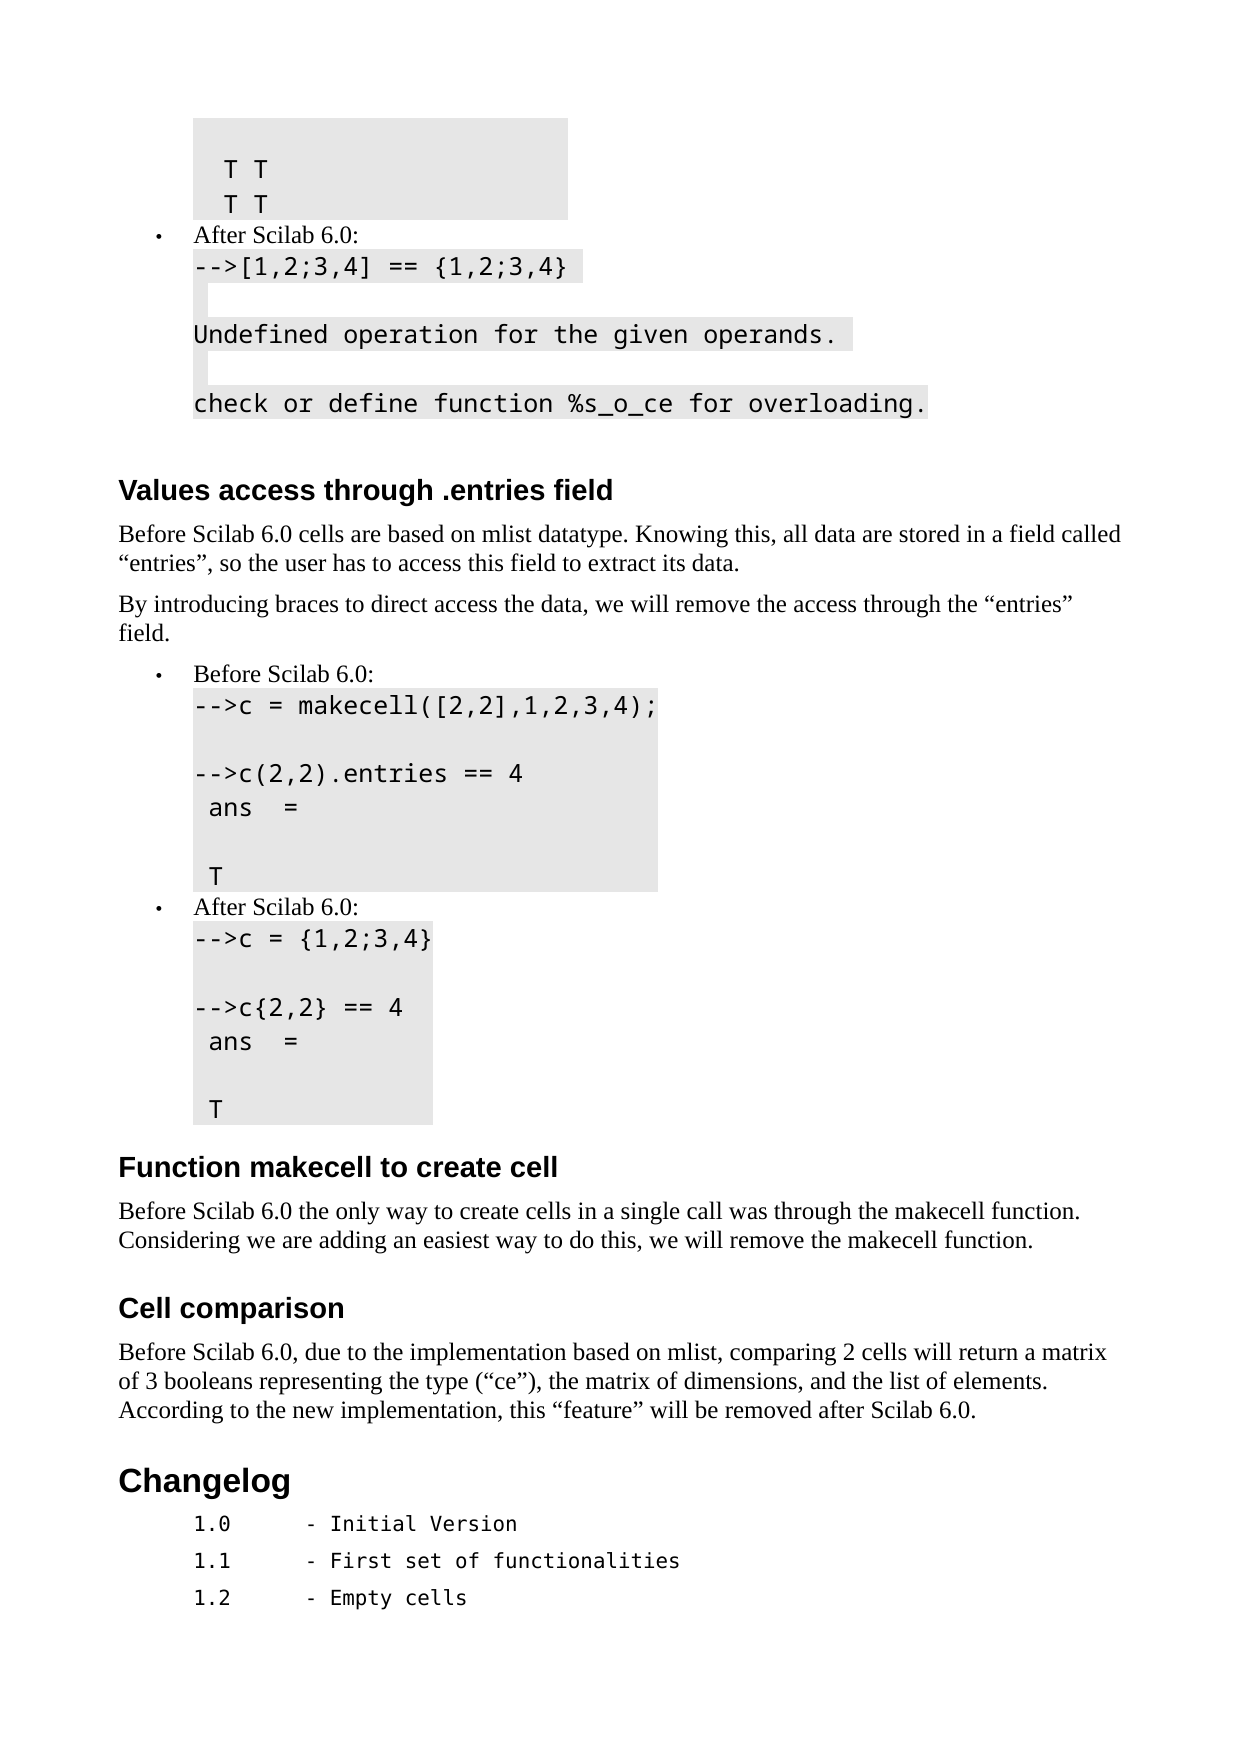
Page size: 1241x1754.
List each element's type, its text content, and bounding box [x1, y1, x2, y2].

text By introducing braces to direct access the data, we will remove the access through the “entries” field. [118, 589, 1122, 647]
text Before Scilab 6.0 cells are based on mlist datatype. Knowing this, all data are stored in a field called “entries”, so the user has to access this field to extract its data. [118, 519, 1122, 577]
list T T T T [156, 118, 1122, 220]
list After Scilab 6.0: -->c = {1,2;3,4} -->c{2,2} == 4 ans = T [156, 892, 1122, 1125]
list Before Scilab 6.0: -->c = makecell([2,2],1,2,3,4); -->c(2,2).entries == 4 ans = T [156, 659, 1122, 892]
text Before Scilab 6.0 the only way to create cells in a single call was through the makecell function. Considering we are adding an easiest way to do this, we will remove the makecell function. [118, 1196, 1122, 1254]
list After Scilab 6.0: -->[1,2;3,4] == {1,2;3,4} Undefined operation for the given operands. check or define function %s_o_ce for overloading. [156, 220, 1122, 419]
list - Initial Version [193, 1512, 1122, 1537]
text Before Scilab 6.0, due to the implementation based on mlist, comparing 2 cells will return a matrix of 3 booleans representing the type (“ce”), the matrix of dimensions, and the list of elements. According to the new implementation, this “feature” will be removed after Scilab 6.0. [118, 1337, 1122, 1424]
subtitle Cell comparison [118, 1291, 1122, 1325]
list - Empty cells [193, 1586, 1122, 1610]
subtitle Changelog [118, 1461, 1122, 1500]
subtitle Function makecell to create cell [118, 1150, 1122, 1184]
subtitle Values access through .entries field [118, 473, 1122, 507]
list - First set of functionalities [193, 1549, 1122, 1573]
